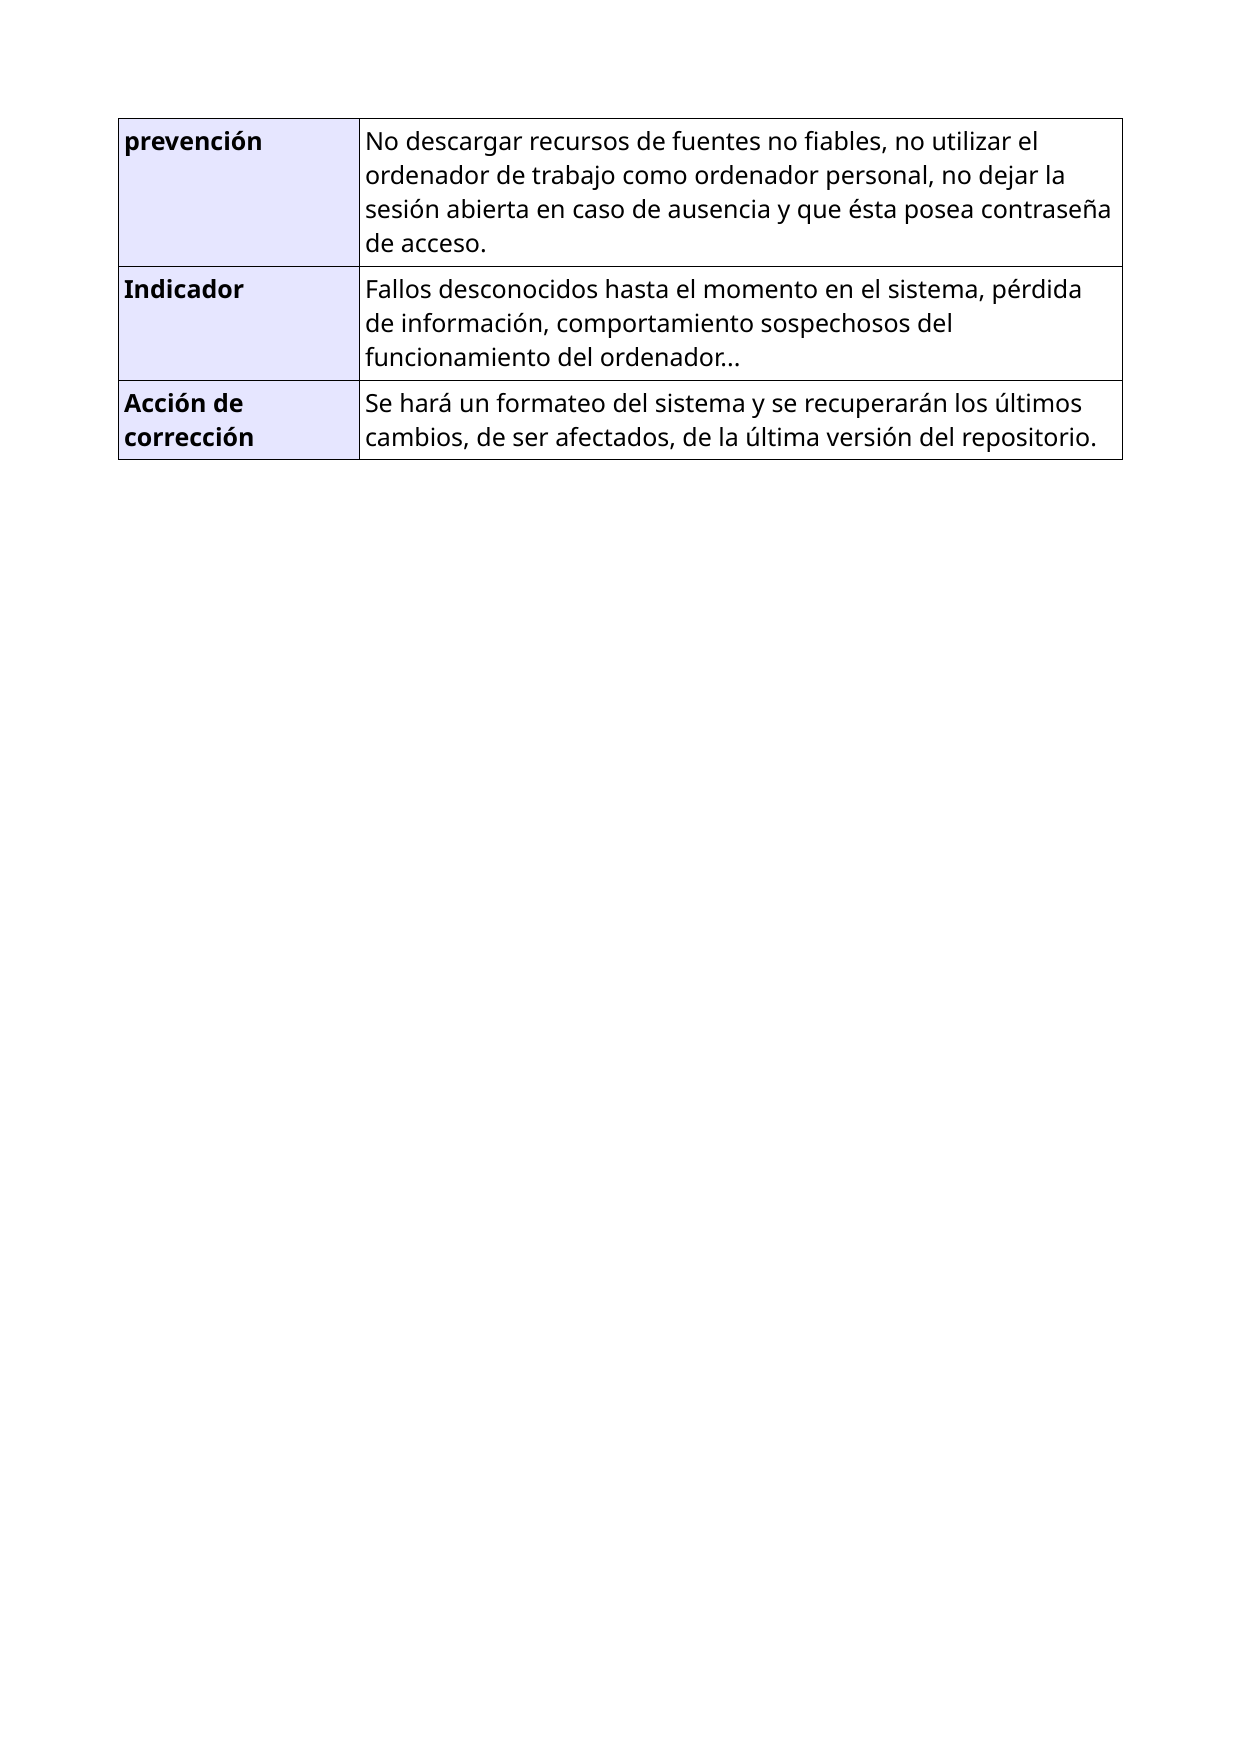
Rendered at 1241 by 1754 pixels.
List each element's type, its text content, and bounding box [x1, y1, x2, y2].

table_cell Se hará un formateo del sistema y se recuperarán los últimos cambios, de ser afectados, de la última versión del repositorio. [360, 381, 1122, 459]
table_cell Fallos desconocidos hasta el momento en el sistema, pérdida de información, comportamiento sospechosos del funcionamiento del ordenador... [360, 267, 1122, 380]
table_cell Indicador [119, 267, 359, 380]
table_cell Acción de corrección [119, 381, 359, 459]
table_cell prevención [119, 119, 359, 266]
table_cell No descargar recursos de fuentes no fiables, no utilizar el ordenador de trabajo como ordenador personal, no dejar la sesión abierta en caso de ausencia y que ésta posea contraseña de acceso. [360, 119, 1122, 266]
